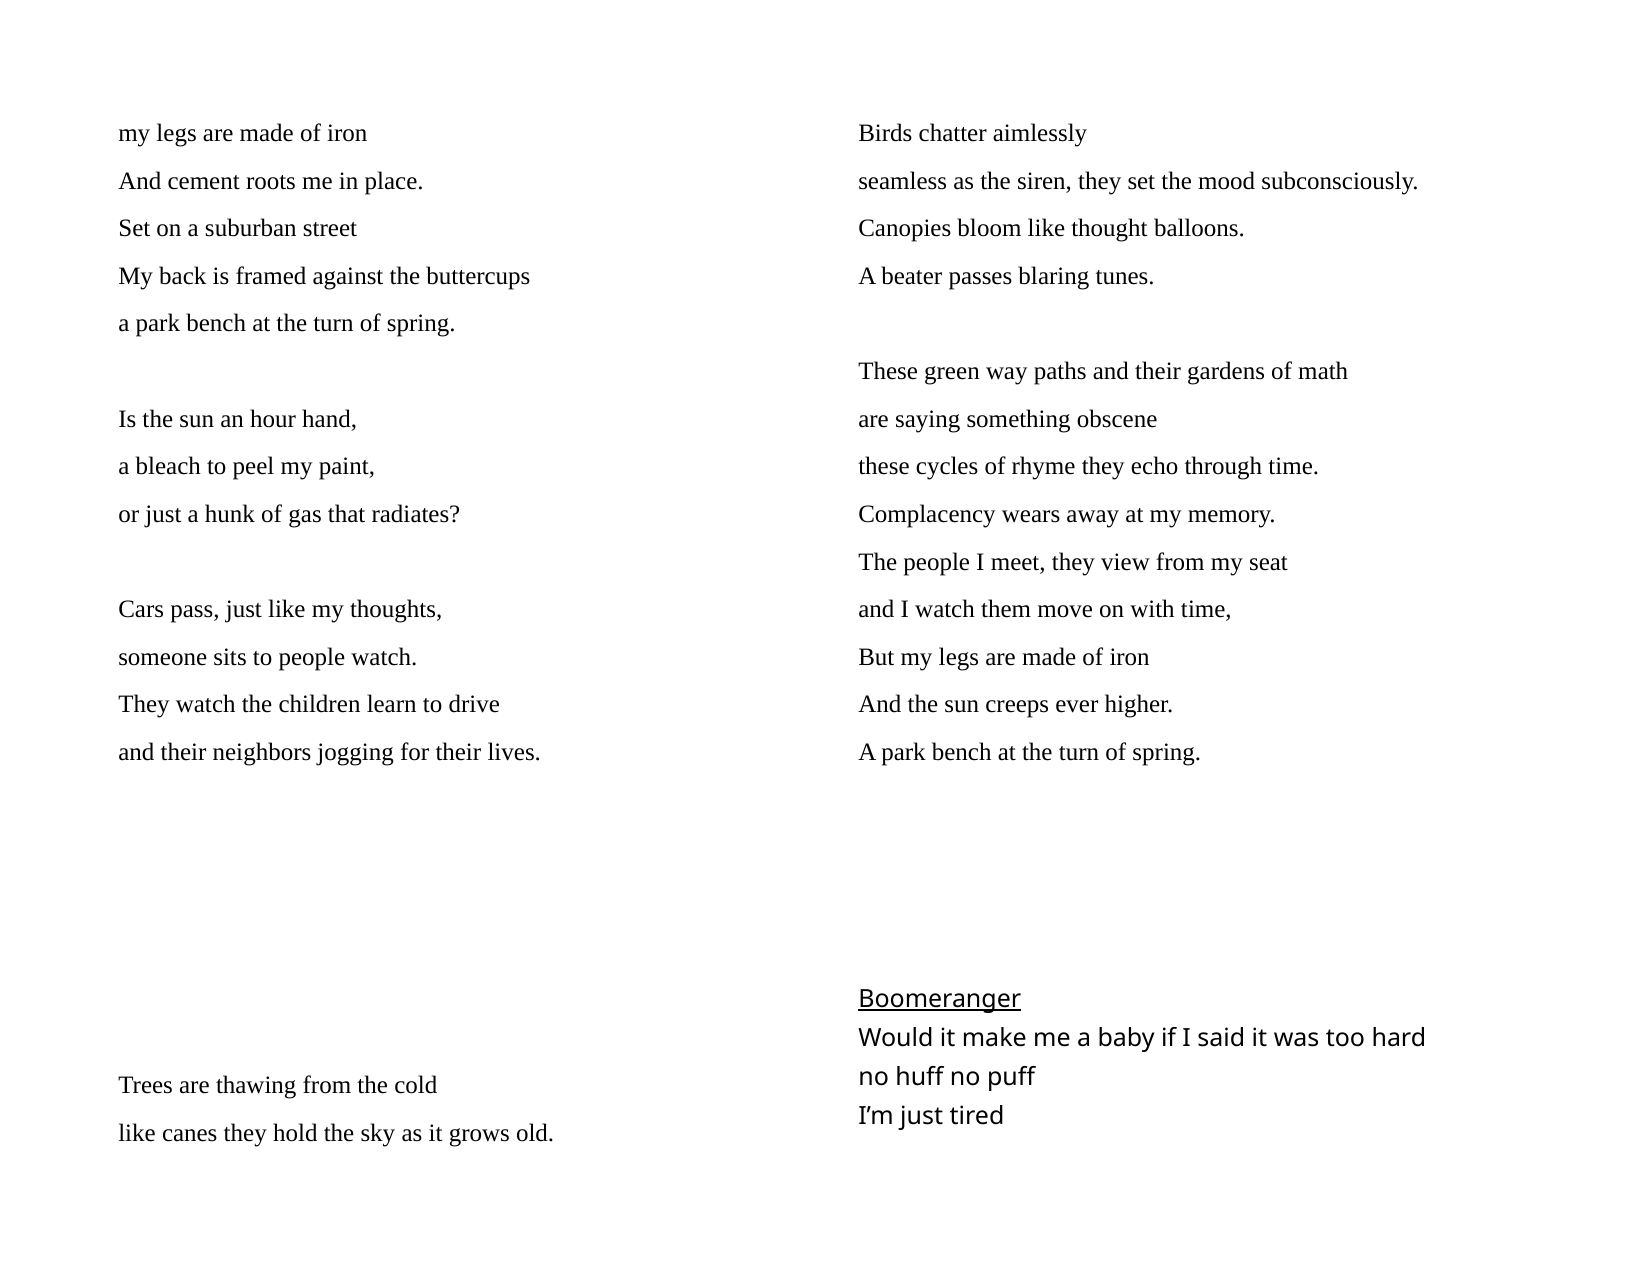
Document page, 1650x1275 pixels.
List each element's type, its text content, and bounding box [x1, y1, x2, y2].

text a park bench at the turn of spring. [118, 308, 792, 337]
text these cycles of rhyme they echo through time. [858, 451, 1532, 480]
text are saying something obscene [858, 404, 1532, 432]
text And cement roots me in place. [118, 166, 792, 194]
text But my legs are made of iron [858, 642, 1532, 671]
text Complacency wears away at my memory. [858, 499, 1532, 528]
text or just a hunk of gas that radiates? [118, 499, 792, 528]
text They watch the children learn to drive [118, 689, 792, 718]
text Would it make me a baby if I said it was too hard [858, 1019, 1532, 1054]
text I’m just tired [858, 1098, 1532, 1132]
text no huff no puff [858, 1059, 1532, 1093]
text my legs are made of iron [118, 118, 792, 147]
text Boomeranger [858, 980, 1532, 1014]
text The people I meet, they view from my seat [858, 547, 1532, 575]
text My back is framed against the buttercups [118, 261, 792, 290]
text a bleach to peel my paint, [118, 451, 792, 480]
text These green way paths and their gardens of math [858, 356, 1532, 385]
text and I watch them move on with time, [858, 594, 1532, 623]
text Trees are thawing from the cold [118, 1070, 792, 1099]
text Is the sun an hour hand, [118, 404, 792, 432]
text and their neighbors jogging for their lives. [118, 737, 792, 766]
text Canopies bloom like thought balloons. [858, 213, 1532, 242]
text And the sun creeps ever higher. [858, 689, 1532, 718]
text A park bench at the turn of spring. [858, 737, 1532, 766]
text Set on a suburban street [118, 213, 792, 242]
text seamless as the siren, they set the mood subconsciously. [858, 166, 1532, 194]
text like canes they hold the sky as it grows old. [118, 1118, 792, 1147]
text A beater passes blaring tunes. [858, 261, 1532, 290]
text someone sits to people watch. [118, 642, 792, 671]
text Cars pass, just like my thoughts, [118, 594, 792, 623]
text Birds chatter aimlessly [858, 118, 1532, 147]
